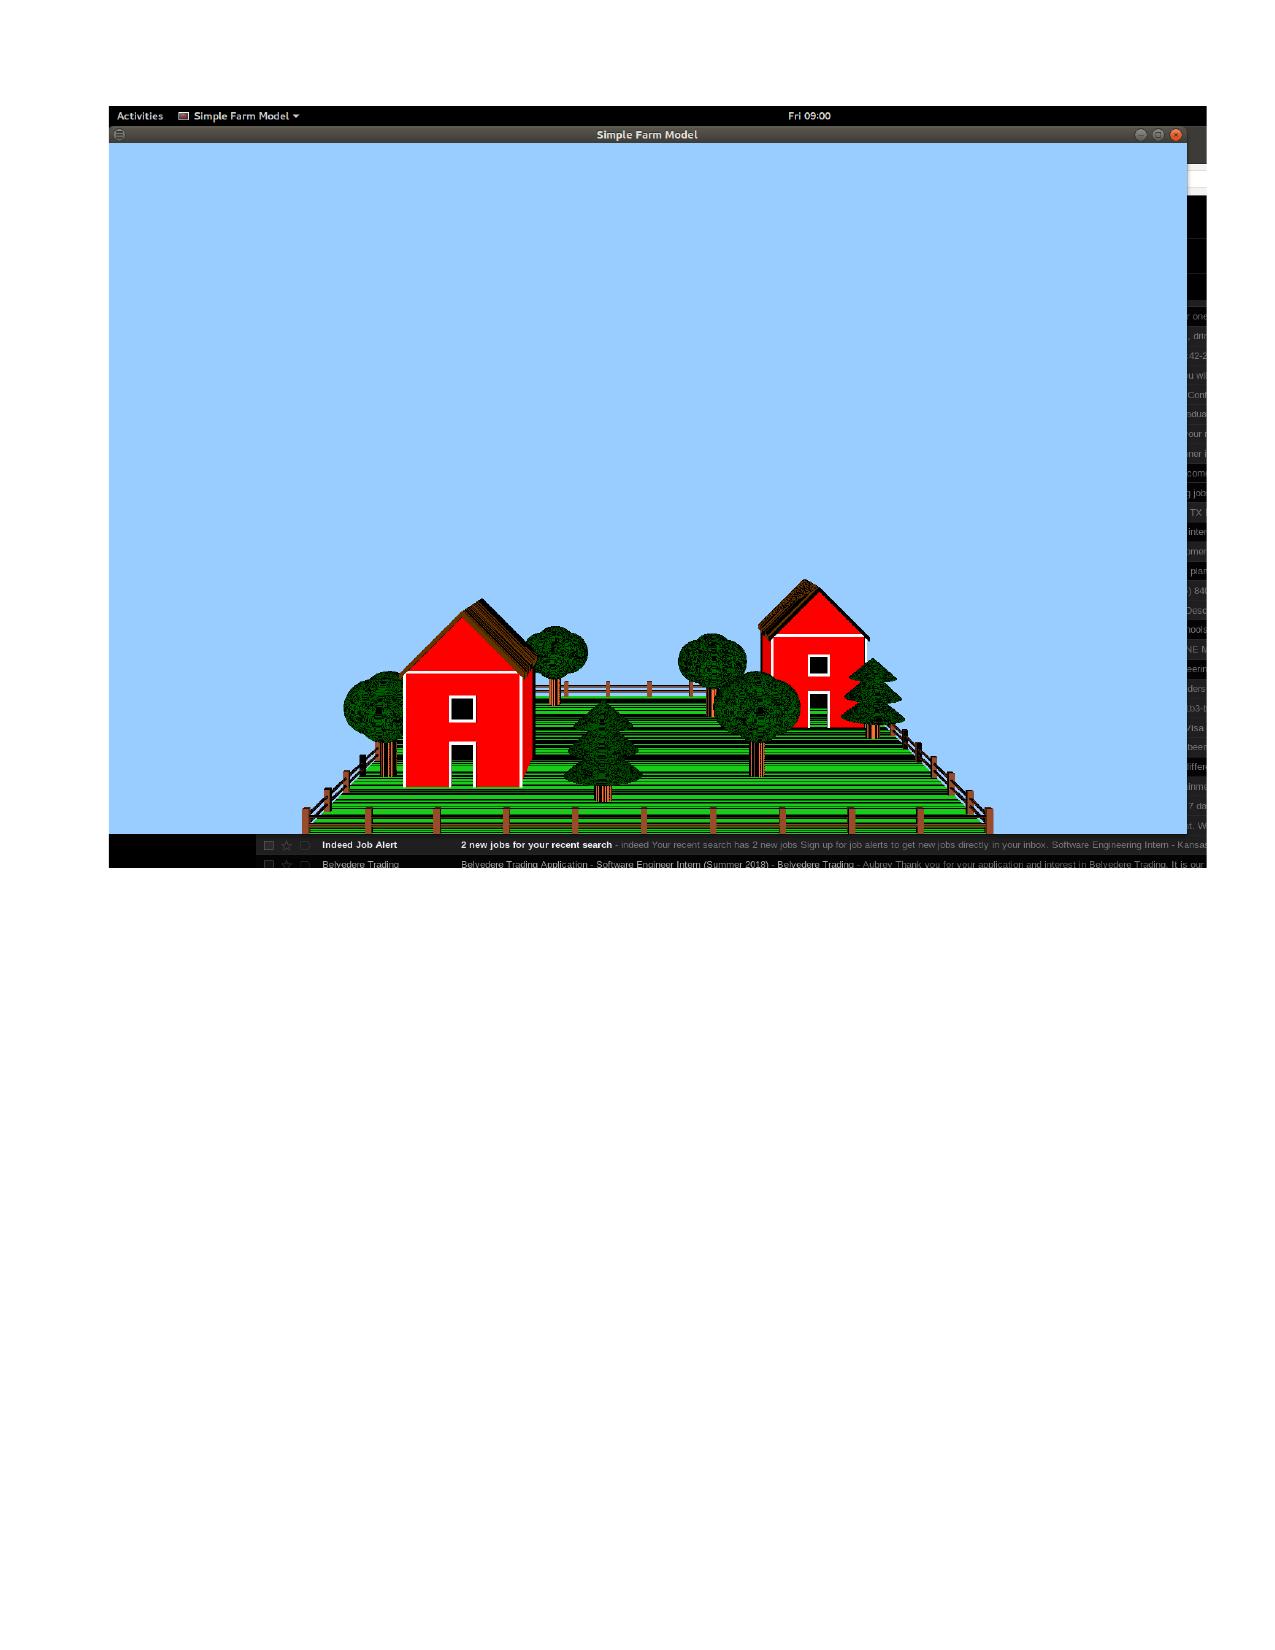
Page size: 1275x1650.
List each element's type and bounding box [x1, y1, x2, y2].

picture [108, 106, 1207, 868]
